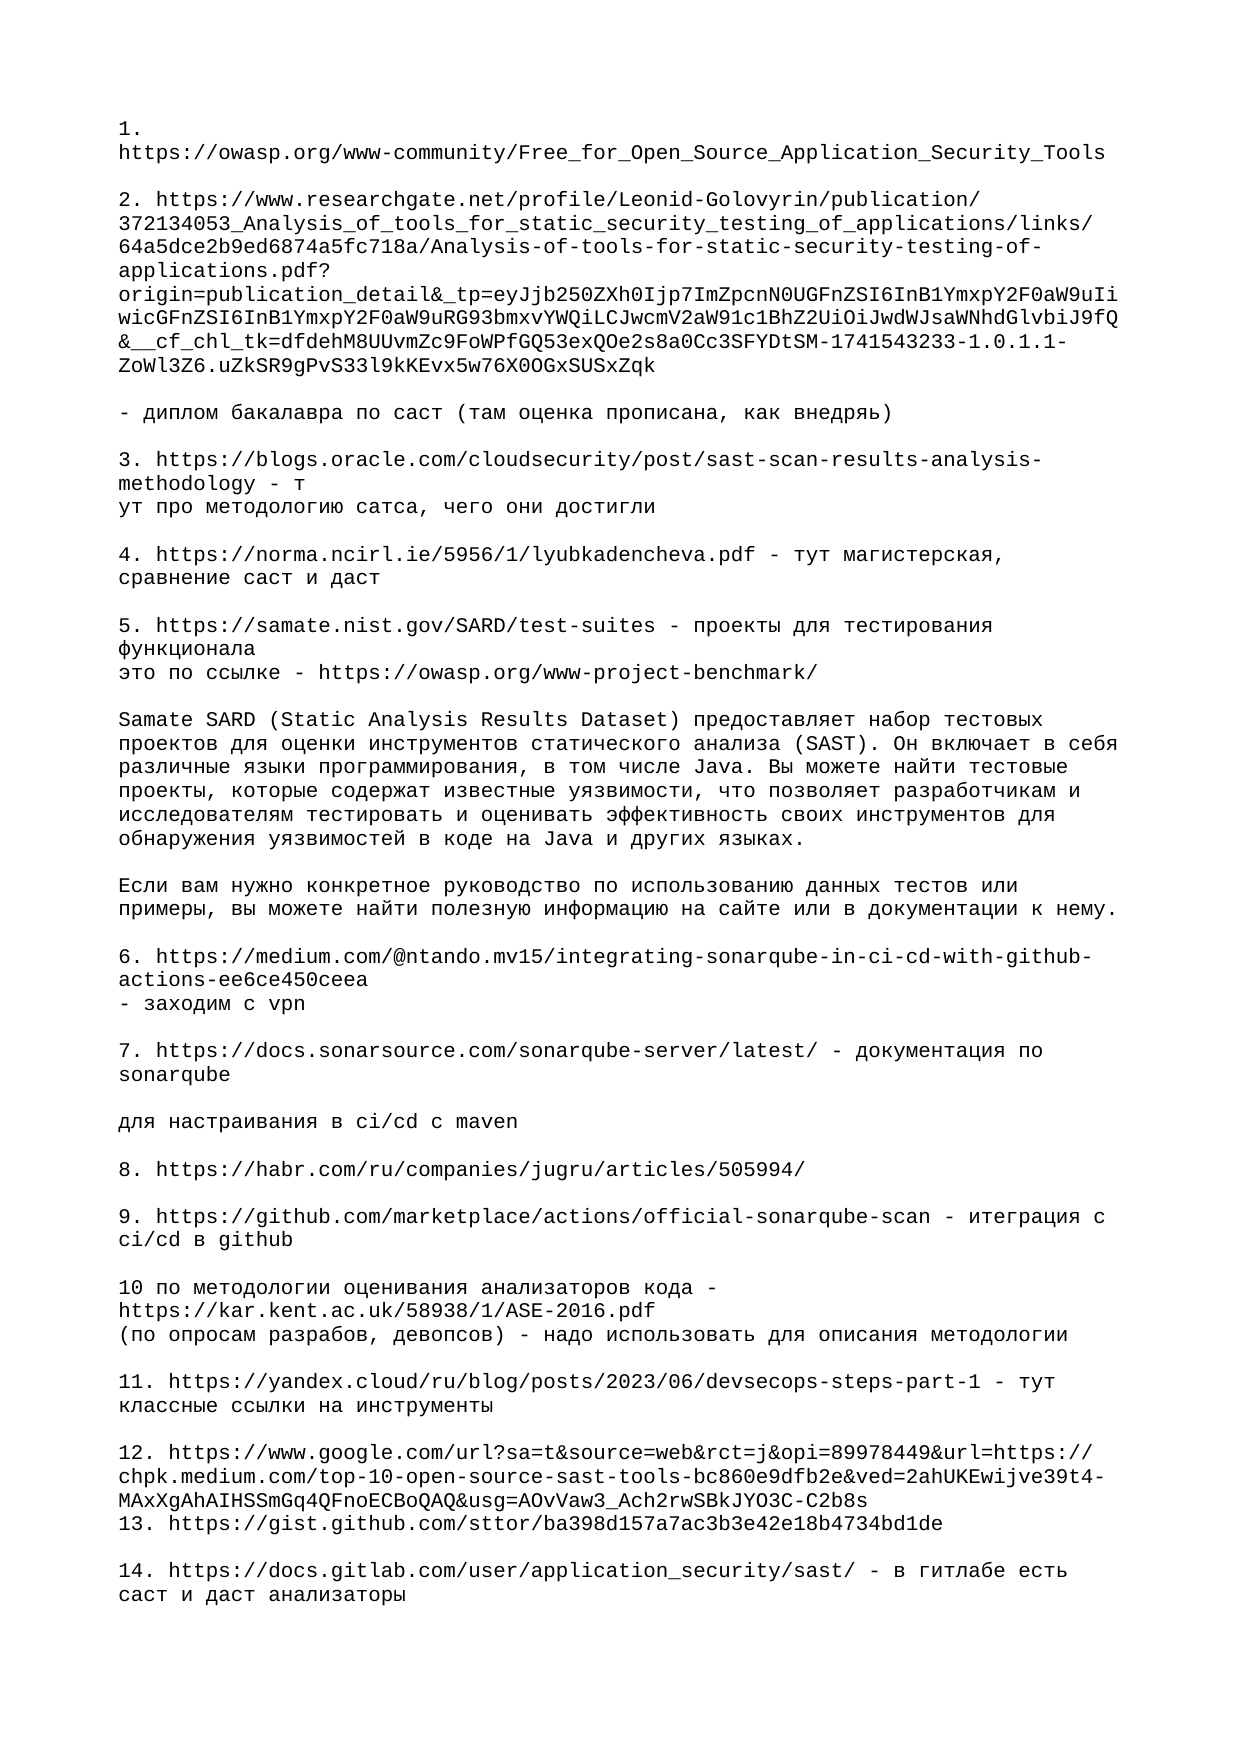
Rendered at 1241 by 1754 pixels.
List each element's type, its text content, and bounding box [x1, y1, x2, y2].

text 9. https://github.com/marketplace/actions/official-sonarqube-scan - итеграция с ci/cd в github [118, 1206, 1122, 1253]
text 11. https://yandex.cloud/ru/blog/posts/2023/06/devsecops-steps-part-1 - тут классные ссылки на инструменты [118, 1371, 1122, 1419]
text для настраивания в ci/cd c maven [118, 1111, 1122, 1135]
text 7. https://docs.sonarsource.com/sonarqube-server/latest/ - документация по sonarqube [118, 1040, 1122, 1088]
text - диплом бакалавра по саст (там оценка прописана, как внедряь) [118, 402, 1122, 426]
text 8. https://habr.com/ru/companies/jugru/articles/505994/ [118, 1158, 1122, 1182]
text 12. https://www.google.com/url?sa=t&source=web&rct=j&opi=89978449&url=https://chpk.medium.com/top-10-open-source-sast-tools-bc860e9dfb2e&ved=2ahUKEwijve39t4-MAxXgAhAIHSSmGq4QFnoECBoQAQ&usg=AOvVaw3_Ach2rwSBkJYO3C-C2b8s [118, 1442, 1122, 1513]
text ут про методологию сатса, чего они достигли [118, 496, 1122, 520]
text (по опросам разрабов, девопсов) - надо использовать для описания методологии [118, 1324, 1122, 1348]
text 14. https://docs.gitlab.com/user/application_security/sast/ - в гитлабе есть саст и даст анализаторы [118, 1561, 1122, 1608]
text 1. https://owasp.org/www-community/Free_for_Open_Source_Application_Security_Tools [118, 118, 1122, 165]
text Если вам нужно конкретное руководство по использованию данных тестов или примеры, вы можете найти полезную информацию на сайте или в документации к нему. [118, 875, 1122, 922]
text 4. https://norma.ncirl.ie/5956/1/lyubkadencheva.pdf - тут магистерская, сравнение саст и даст [118, 544, 1122, 591]
text 6. https://medium.com/@ntando.mv15/integrating-sonarqube-in-ci-cd-with-github-actions-ee6ce450ceea [118, 946, 1122, 993]
text 10 по методологии оценивания анализаторов кода - https://kar.kent.ac.uk/58938/1/ASE-2016.pdf [118, 1277, 1122, 1324]
text Samate SARD (Static Analysis Results Dataset) предоставляет набор тестовых проектов для оценки инструментов статического анализа (SAST). Он включает в себя различные языки программирования, в том числе Java. Вы можете найти тестовые проекты, которые содержат известные уязвимости, что позволяет разработчикам и исследователям тестировать и оценивать эффективность своих инструментов для обнаружения уязвимостей в коде на Java и других языках. [118, 709, 1122, 851]
text - заходим с vpn [118, 993, 1122, 1017]
text 3. https://blogs.oracle.com/cloudsecurity/post/sast-scan-results-analysis-methodology - т [118, 449, 1122, 496]
text 5. https://samate.nist.gov/SARD/test-suites - проекты для тестирования функционала [118, 615, 1122, 662]
text 13. https://gist.github.com/sttor/ba398d157a7ac3b3e42e18b4734bd1de [118, 1513, 1122, 1537]
text это по ссылке - https://owasp.org/www-project-benchmark/ [118, 662, 1122, 686]
text 2. https://www.researchgate.net/profile/Leonid-Golovyrin/publication/372134053_Analysis_of_tools_for_static_security_testing_of_applications/links/64a5dce2b9ed6874a5fc718a/Analysis-of-tools-for-static-security-testing-of-applications.pdf?origin=publication_detail&_tp=eyJjb250ZXh0Ijp7ImZpcnN0UGFnZSI6InB1YmxpY2F0aW9uIiwicGFnZSI6InB1YmxpY2F0aW9uRG93bmxvYWQiLCJwcmV2aW91c1BhZ2UiOiJwdWJsaWNhdGlvbiJ9fQ&__cf_chl_tk=dfdehM8UUvmZc9FoWPfGQ53exQOe2s8a0Cc3SFYDtSM-1741543233-1.0.1.1-ZoWl3Z6.uZkSR9gPvS33l9kKEvx5w76X0OGxSUSxZqk [118, 189, 1122, 378]
